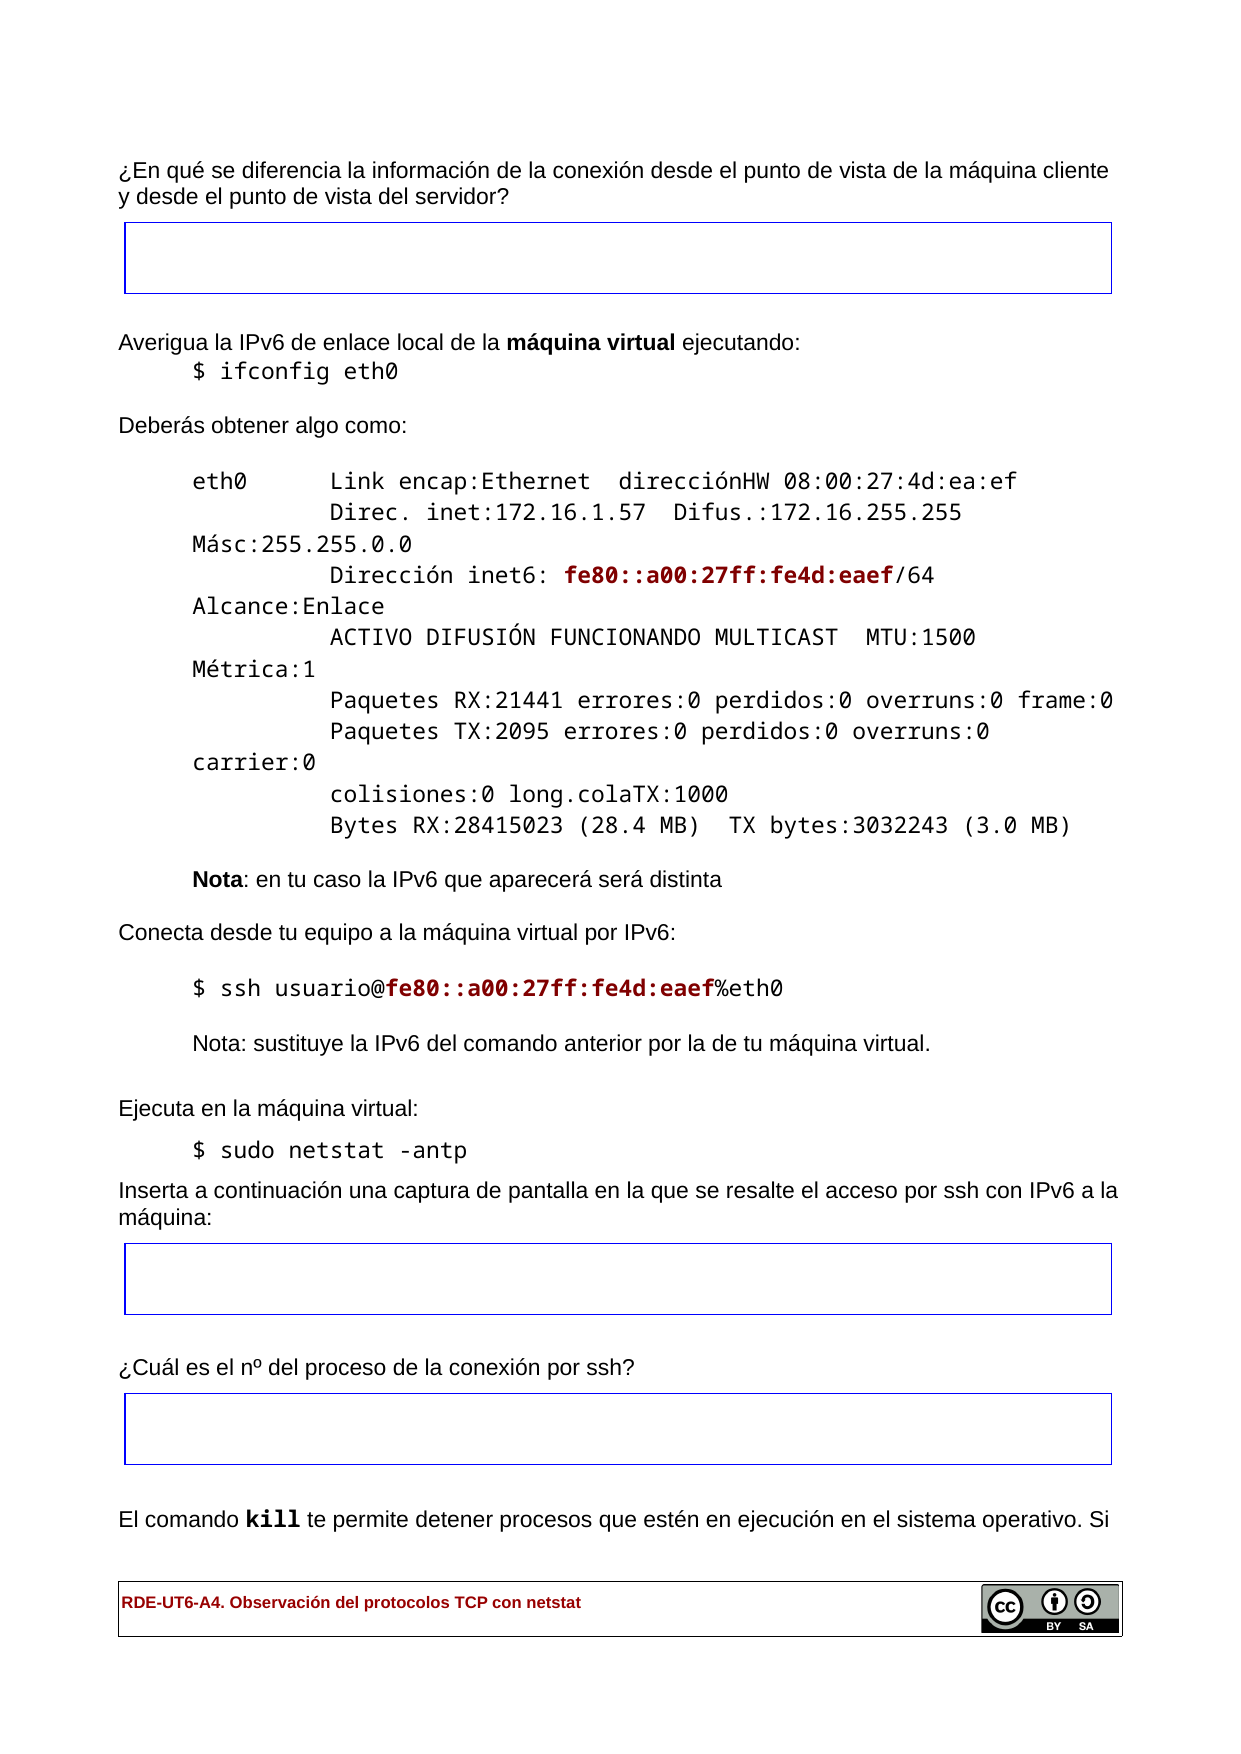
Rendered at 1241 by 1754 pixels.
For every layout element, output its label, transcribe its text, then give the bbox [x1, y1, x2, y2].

text Ejecuta en la máquina virtual: [118, 1095, 1122, 1121]
text Paquetes RX:21441 errores:0 perdidos:0 overruns:0 frame:0 [192, 684, 1122, 715]
text Paquetes TX:2095 errores:0 perdidos:0 overruns:0 carrier:0 [192, 715, 1122, 778]
text El comando kill te permite detener procesos que estén en ejecución en el sistema operativo. Si [118, 1503, 1122, 1535]
text Nota: en tu caso la IPv6 que aparecerá será distinta [192, 866, 1122, 893]
text eth0 Link encap:Ethernet direcciónHW 08:00:27:4d:ea:ef [192, 465, 1122, 496]
text Deberás obtener algo como: [118, 412, 1122, 439]
text ¿En qué se diferencia la información de la conexión desde el punto de vista de la máquina cliente y desde el punto de vista del servidor? [118, 157, 1122, 210]
text Averigua la IPv6 de enlace local de la máquina virtual ejecutando: [118, 328, 1122, 355]
text $ sudo netstat -antp [192, 1133, 1122, 1165]
text Conecta desde tu equipo a la máquina virtual por IPv6: [118, 919, 1122, 946]
table_header [126, 1394, 1111, 1463]
text ¿Cuál es el nº del proceso de la conexión por ssh? [118, 1353, 1122, 1380]
text Bytes RX:28415023 (28.4 MB) TX bytes:3032243 (3.0 MB) [192, 809, 1122, 840]
text colisiones:0 long.colaTX:1000 [192, 778, 1122, 809]
text $ ssh usuario@fe80::a00:27ff:fe4d:eaef%eth0 [192, 972, 1122, 1003]
text $ ifconfig eth0 [118, 355, 1122, 386]
text ACTIVO DIFUSIÓN FUNCIONANDO MULTICAST MTU:1500 Métrica:1 [192, 621, 1122, 684]
text Dirección inet6: fe80::a00:27ff:fe4d:eaef/64 Alcance:Enlace [192, 559, 1122, 621]
text Direc. inet:172.16.1.57 Difus.:172.16.255.255 Másc:255.255.0.0 [192, 496, 1122, 559]
text Nota: sustituye la IPv6 del comando anterior por la de tu máquina virtual. [192, 1029, 1122, 1056]
table_header [126, 223, 1111, 293]
text Inserta a continuación una captura de pantalla en la que se resalte el acceso por ssh con IPv6 a la máquina: [118, 1177, 1122, 1230]
table_header [126, 1244, 1111, 1314]
picture [981, 1584, 1119, 1633]
